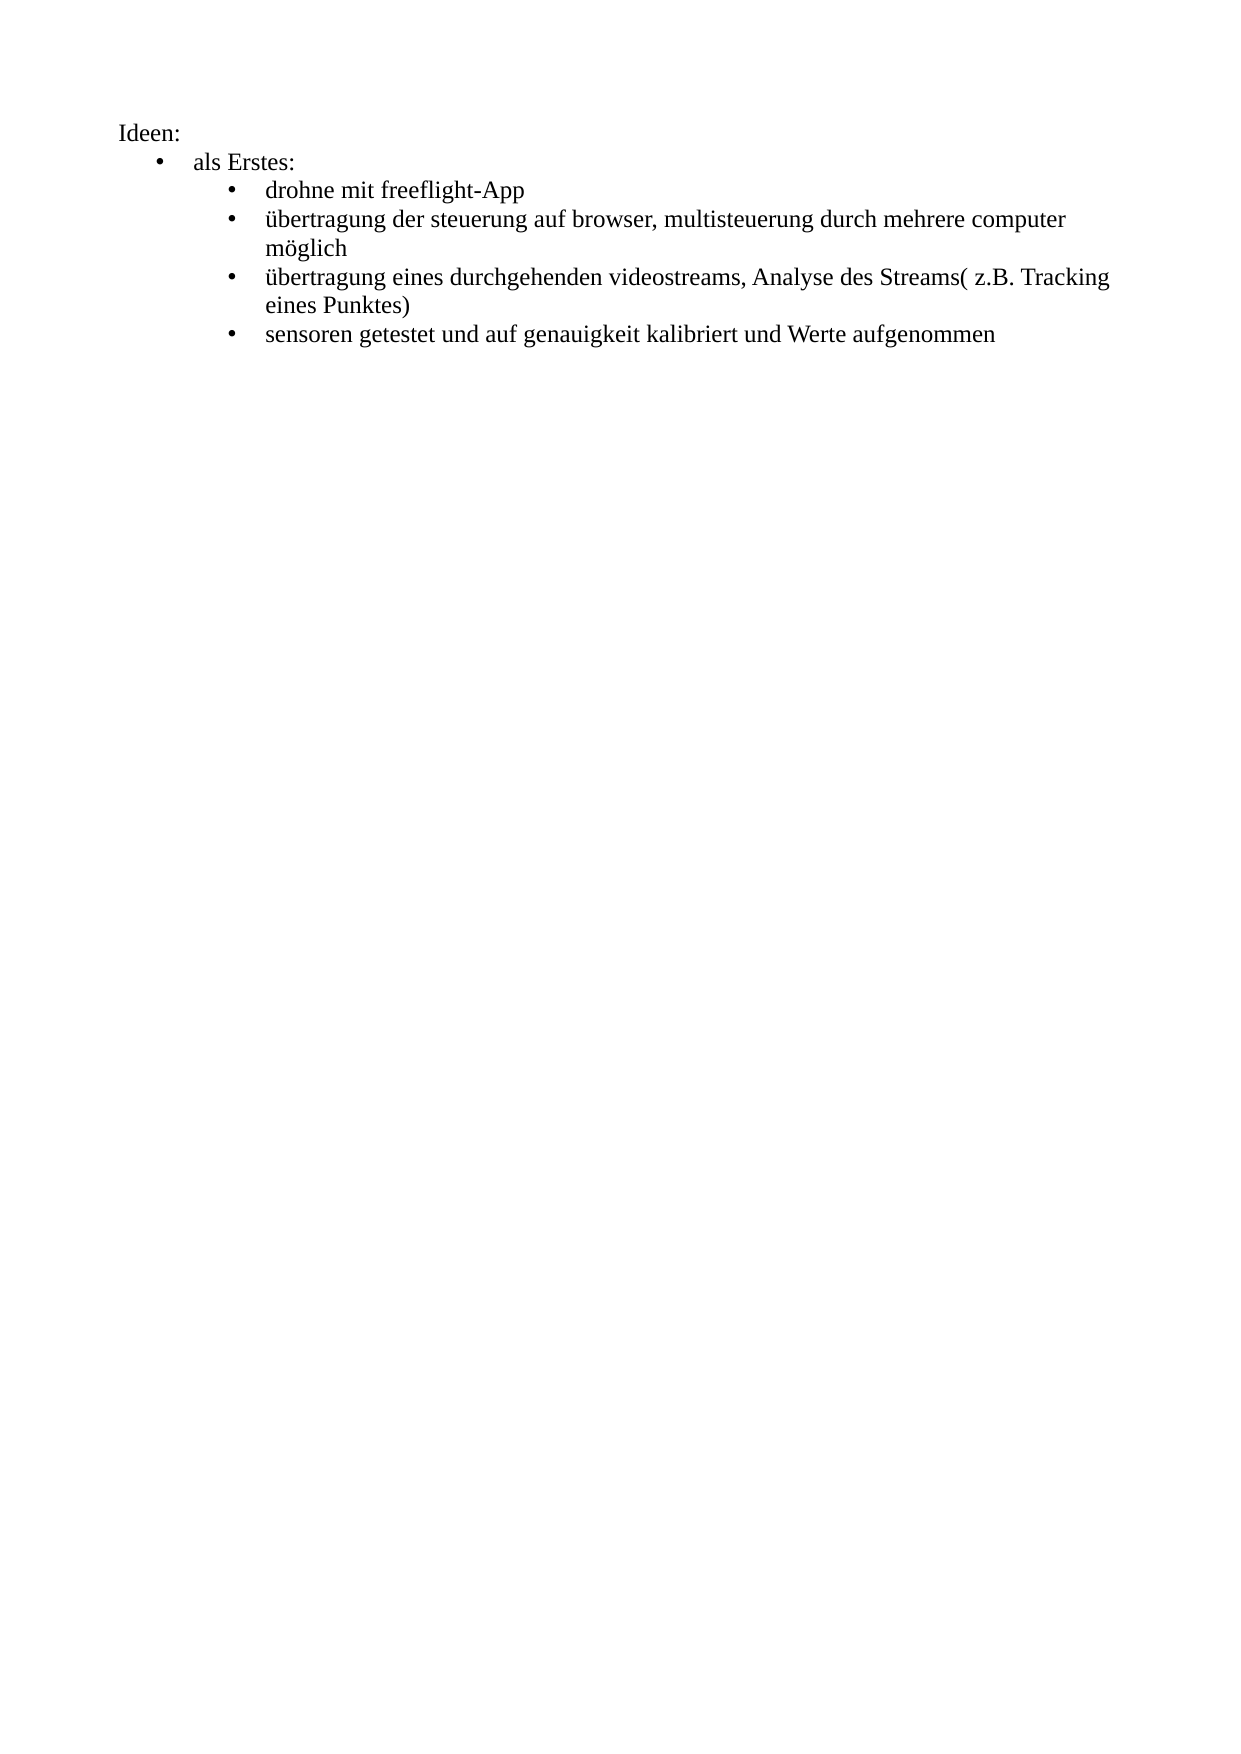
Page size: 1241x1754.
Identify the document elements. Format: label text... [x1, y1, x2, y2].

list übertragung eines durchgehenden videostreams, Analyse des Streams( z.B. Tracking eines Punktes) [228, 262, 1122, 319]
list übertragung der steuerung auf browser, multisteuerung durch mehrere computer möglich [228, 204, 1122, 262]
text Ideen: [118, 118, 1122, 147]
list als Erstes: [156, 147, 1122, 176]
list sensoren getestet und auf genauigkeit kalibriert und Werte aufgenommen [228, 319, 1122, 348]
list drohne mit freeflight-App [228, 176, 1122, 204]
